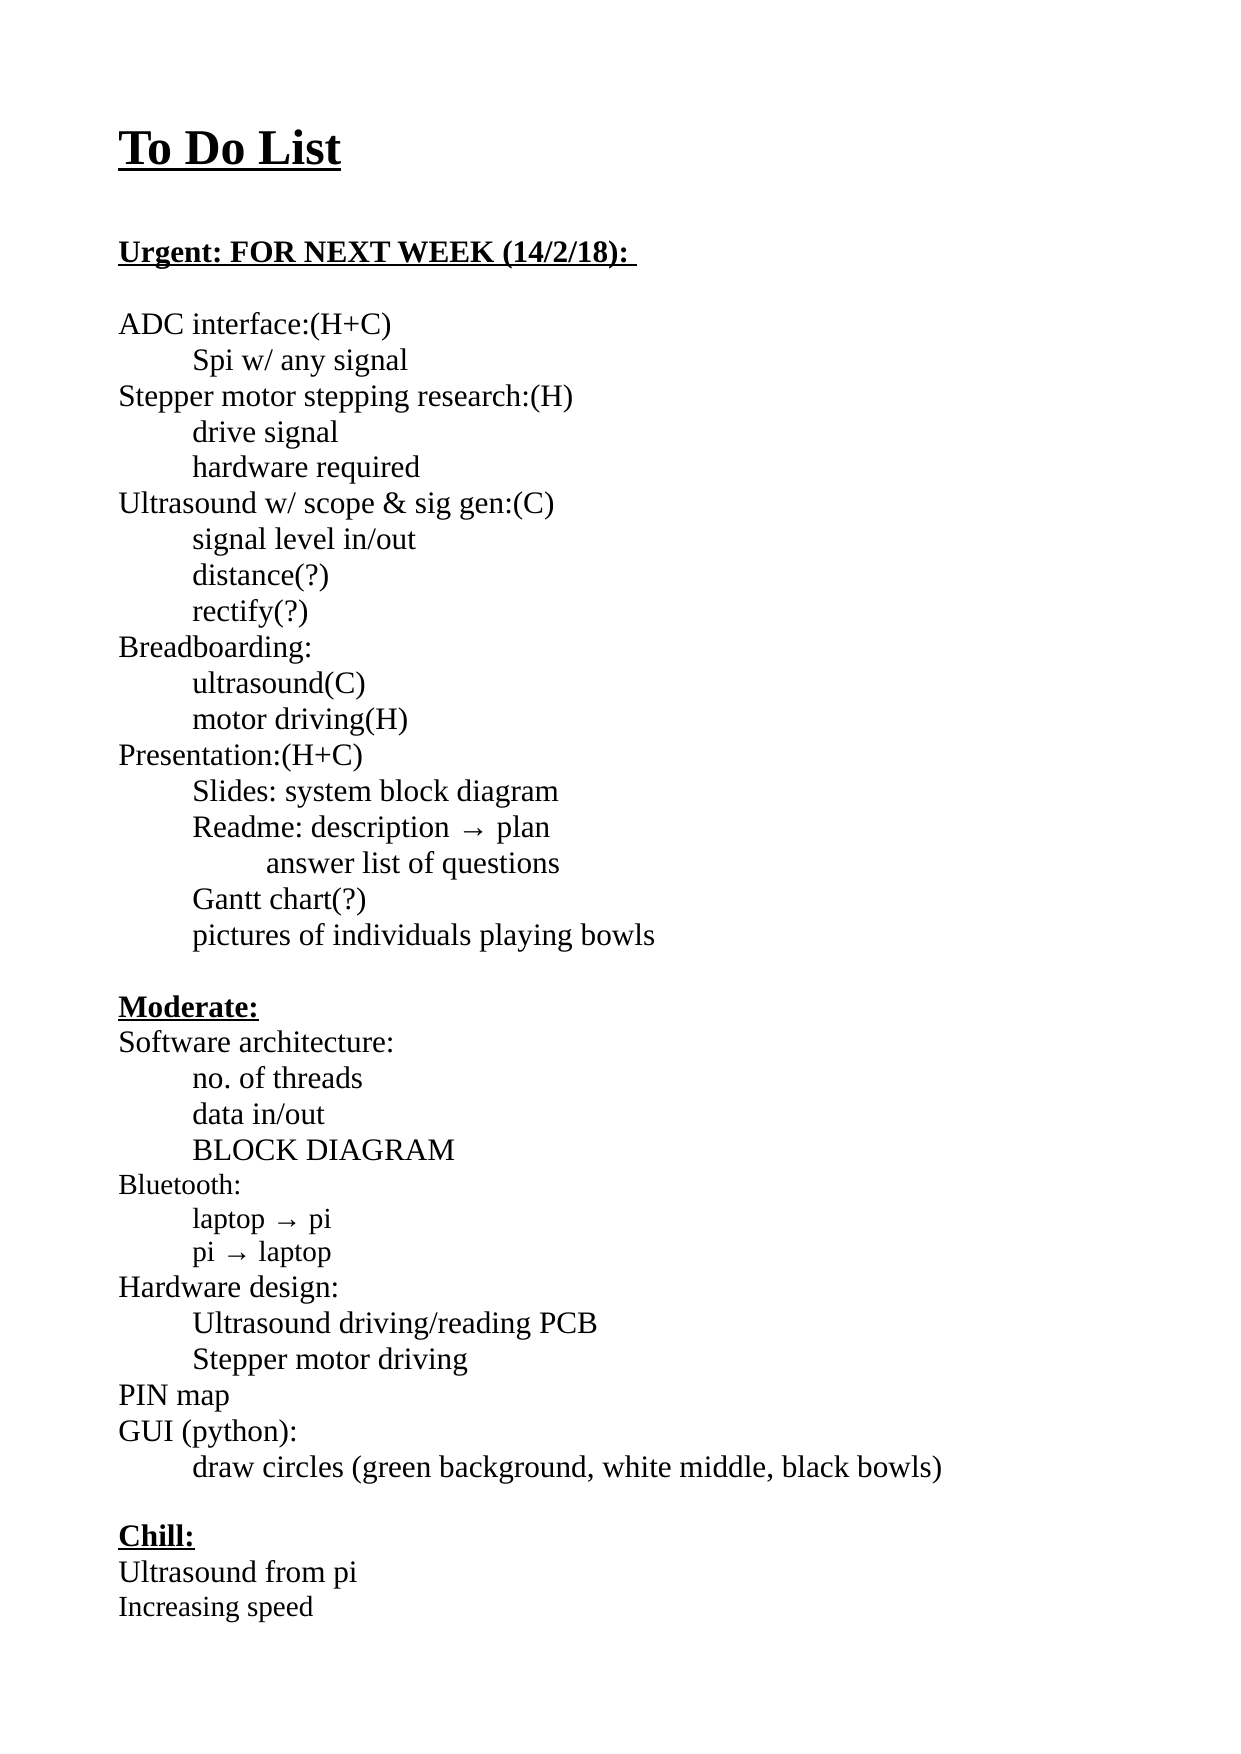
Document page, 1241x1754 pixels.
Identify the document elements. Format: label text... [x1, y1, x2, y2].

text Chill: [118, 1517, 1122, 1553]
text Urgent: FOR NEXT WEEK (14/2/18): [118, 233, 1122, 269]
text Gantt chart(?) [118, 880, 1122, 916]
text To Do List [118, 118, 1122, 176]
text GUI (python): [118, 1412, 1122, 1448]
text ADC interface:(H+C) [118, 305, 1122, 341]
text answer list of questions [118, 844, 1122, 880]
text data in/out [118, 1096, 1122, 1132]
text Bluetooth: [118, 1167, 1122, 1201]
text BLOCK DIAGRAM [118, 1132, 1122, 1167]
text Stepper motor stepping research:(H) [118, 377, 1122, 413]
text Presentation:(H+C) [118, 736, 1122, 772]
text Moderate: [118, 988, 1122, 1024]
text motor driving(H) [118, 700, 1122, 736]
text Hardware design: [118, 1268, 1122, 1304]
text Ultrasound from pi [118, 1553, 1122, 1589]
text Breadboarding: [118, 628, 1122, 664]
text pictures of individuals playing bowls [118, 916, 1122, 952]
text laptop → pi [118, 1201, 1122, 1234]
text signal level in/out [118, 521, 1122, 557]
text no. of threads [118, 1060, 1122, 1096]
text pi → laptop [118, 1234, 1122, 1268]
text hardware required [118, 449, 1122, 485]
text ultrasound(C) [118, 664, 1122, 700]
text drive signal [118, 413, 1122, 449]
text PIN map [118, 1376, 1122, 1412]
text Readme: description → plan [118, 808, 1122, 844]
text distance(?) [118, 557, 1122, 592]
text Stepper motor driving [118, 1340, 1122, 1376]
text Spi w/ any signal [118, 341, 1122, 377]
text Software architecture: [118, 1024, 1122, 1060]
text Ultrasound w/ scope & sig gen:(C) [118, 485, 1122, 521]
text draw circles (green background, white middle, black bowls) [118, 1448, 1122, 1484]
text Ultrasound driving/reading PCB [118, 1304, 1122, 1340]
text Slides: system block diagram [118, 772, 1122, 808]
text rectify(?) [118, 592, 1122, 628]
text Increasing speed [118, 1589, 1122, 1623]
